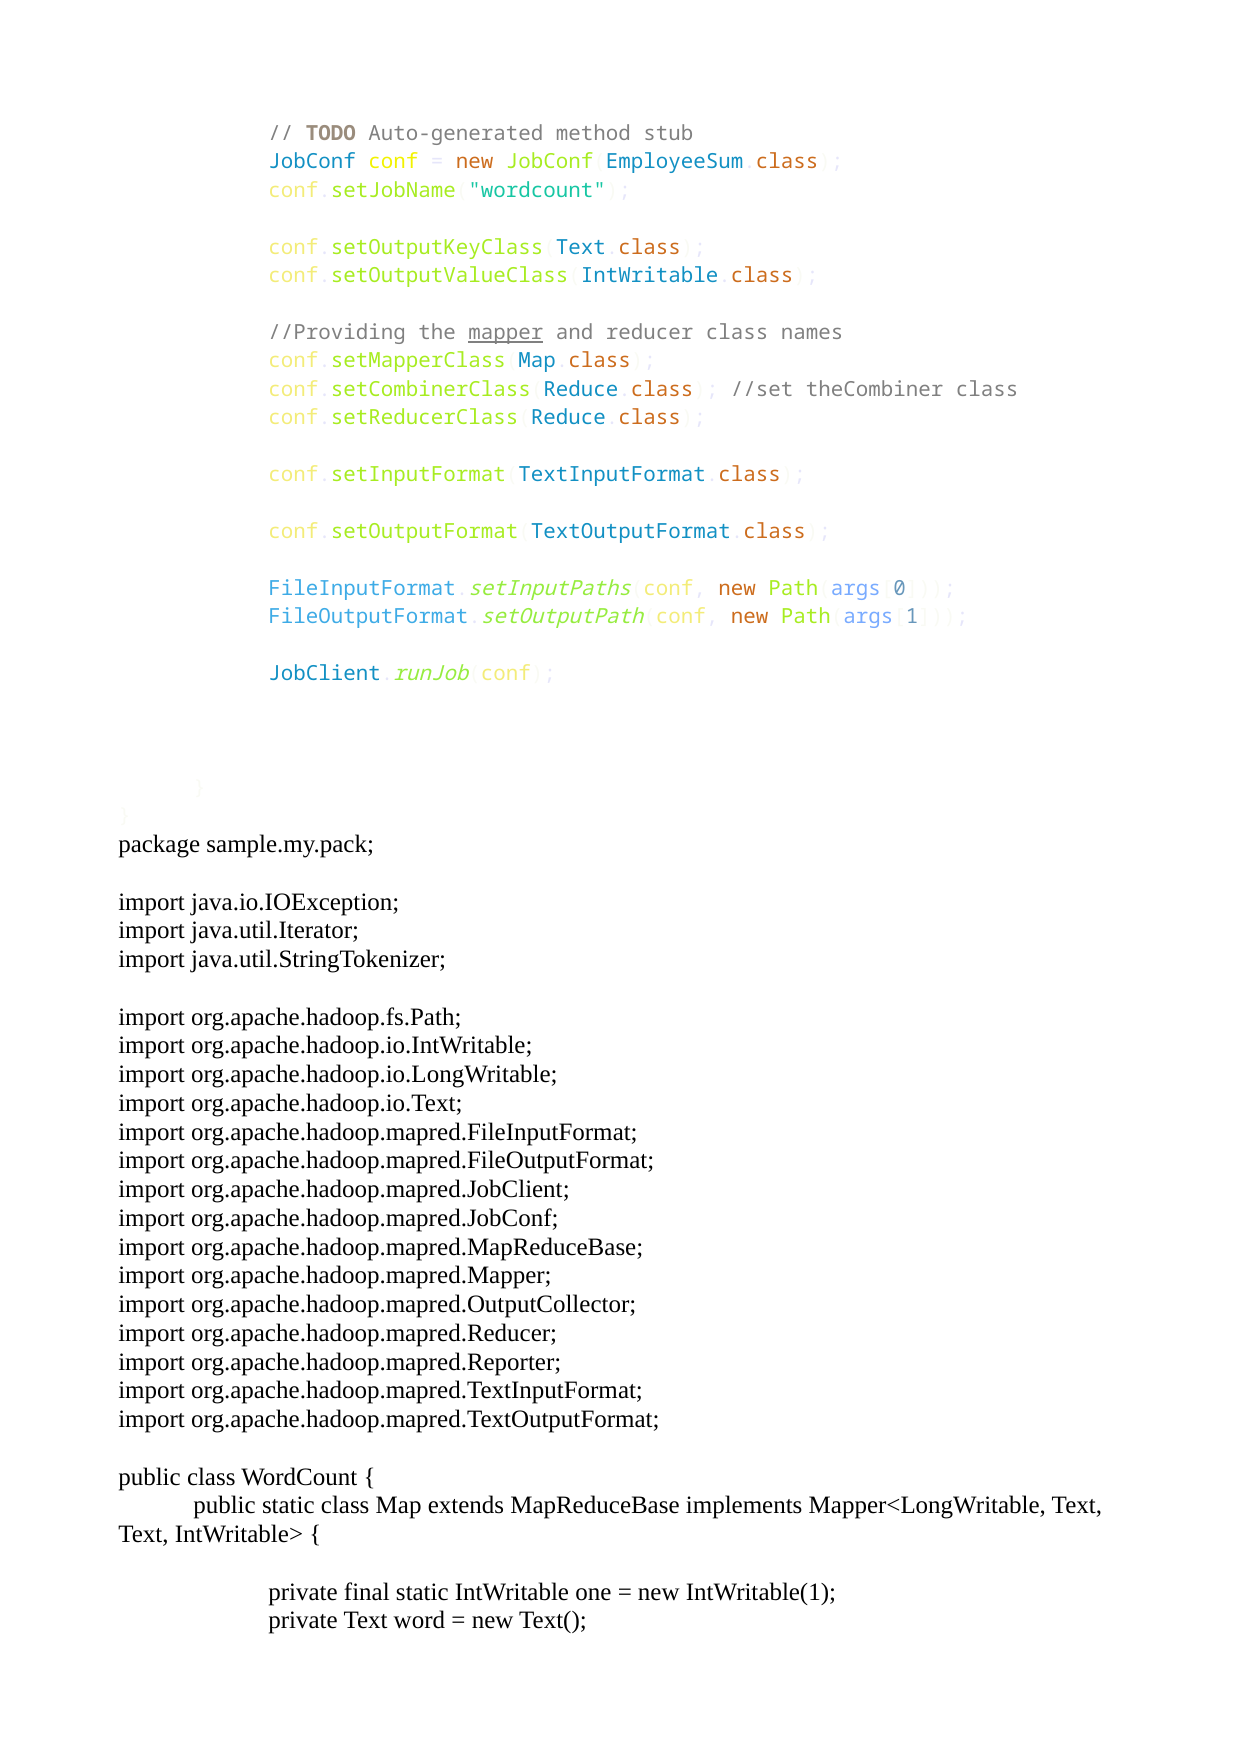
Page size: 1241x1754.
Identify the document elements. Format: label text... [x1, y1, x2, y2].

text import java.util.StringTokenizer; [118, 944, 1122, 973]
text import java.util.Iterator; [118, 915, 1122, 944]
text conf.setReducerClass(Reduce.class); [118, 402, 1122, 431]
text import org.apache.hadoop.mapred.JobClient; [118, 1174, 1122, 1203]
text public static class Map extends MapReduceBase implements Mapper<LongWritable, Text, Text, IntWritable> { [118, 1490, 1122, 1548]
text } [118, 772, 1122, 801]
text private Text word = new Text(); [118, 1605, 1122, 1634]
text conf.setJobName("wordcount"); [118, 175, 1122, 203]
text //Providing the mapper and reducer class names [118, 317, 1122, 346]
text import org.apache.hadoop.mapred.OutputCollector; [118, 1289, 1122, 1318]
text conf.setOutputValueClass(IntWritable.class); [118, 260, 1122, 289]
text JobClient.runJob(conf); [118, 658, 1122, 687]
text import org.apache.hadoop.mapred.FileInputFormat; [118, 1117, 1122, 1145]
text FileInputFormat.setInputPaths(conf, new Path(args[0])); [118, 573, 1122, 602]
text import org.apache.hadoop.fs.Path; [118, 1002, 1122, 1030]
text import org.apache.hadoop.mapred.JobConf; [118, 1203, 1122, 1232]
text import java.io.IOException; [118, 887, 1122, 915]
text } [118, 801, 1122, 829]
text import org.apache.hadoop.mapred.TextOutputFormat; [118, 1404, 1122, 1433]
text import org.apache.hadoop.io.Text; [118, 1088, 1122, 1117]
text public class WordCount { [118, 1462, 1122, 1490]
text package sample.my.pack; [118, 829, 1122, 858]
text conf.setCombinerClass(Reduce.class); //set theCombiner class [118, 374, 1122, 402]
text JobConf conf = new JobConf(EmployeeSum.class); [118, 147, 1122, 175]
text import org.apache.hadoop.mapred.Reducer; [118, 1318, 1122, 1347]
text conf.setInputFormat(TextInputFormat.class); [118, 459, 1122, 488]
text conf.setOutputKeyClass(Text.class); [118, 232, 1122, 260]
text import org.apache.hadoop.mapred.Reporter; [118, 1347, 1122, 1375]
text import org.apache.hadoop.mapred.MapReduceBase; [118, 1232, 1122, 1260]
text import org.apache.hadoop.io.LongWritable; [118, 1059, 1122, 1088]
text conf.setOutputFormat(TextOutputFormat.class); [118, 516, 1122, 545]
text conf.setMapperClass(Map.class); [118, 346, 1122, 374]
text private final static IntWritable one = new IntWritable(1); [118, 1577, 1122, 1605]
text FileOutputFormat.setOutputPath(conf, new Path(args[1])); [118, 602, 1122, 630]
text // TODO Auto-generated method stub [118, 118, 1122, 147]
text import org.apache.hadoop.mapred.FileOutputFormat; [118, 1145, 1122, 1174]
text import org.apache.hadoop.mapred.Mapper; [118, 1260, 1122, 1289]
text import org.apache.hadoop.io.IntWritable; [118, 1030, 1122, 1059]
text import org.apache.hadoop.mapred.TextInputFormat; [118, 1375, 1122, 1404]
